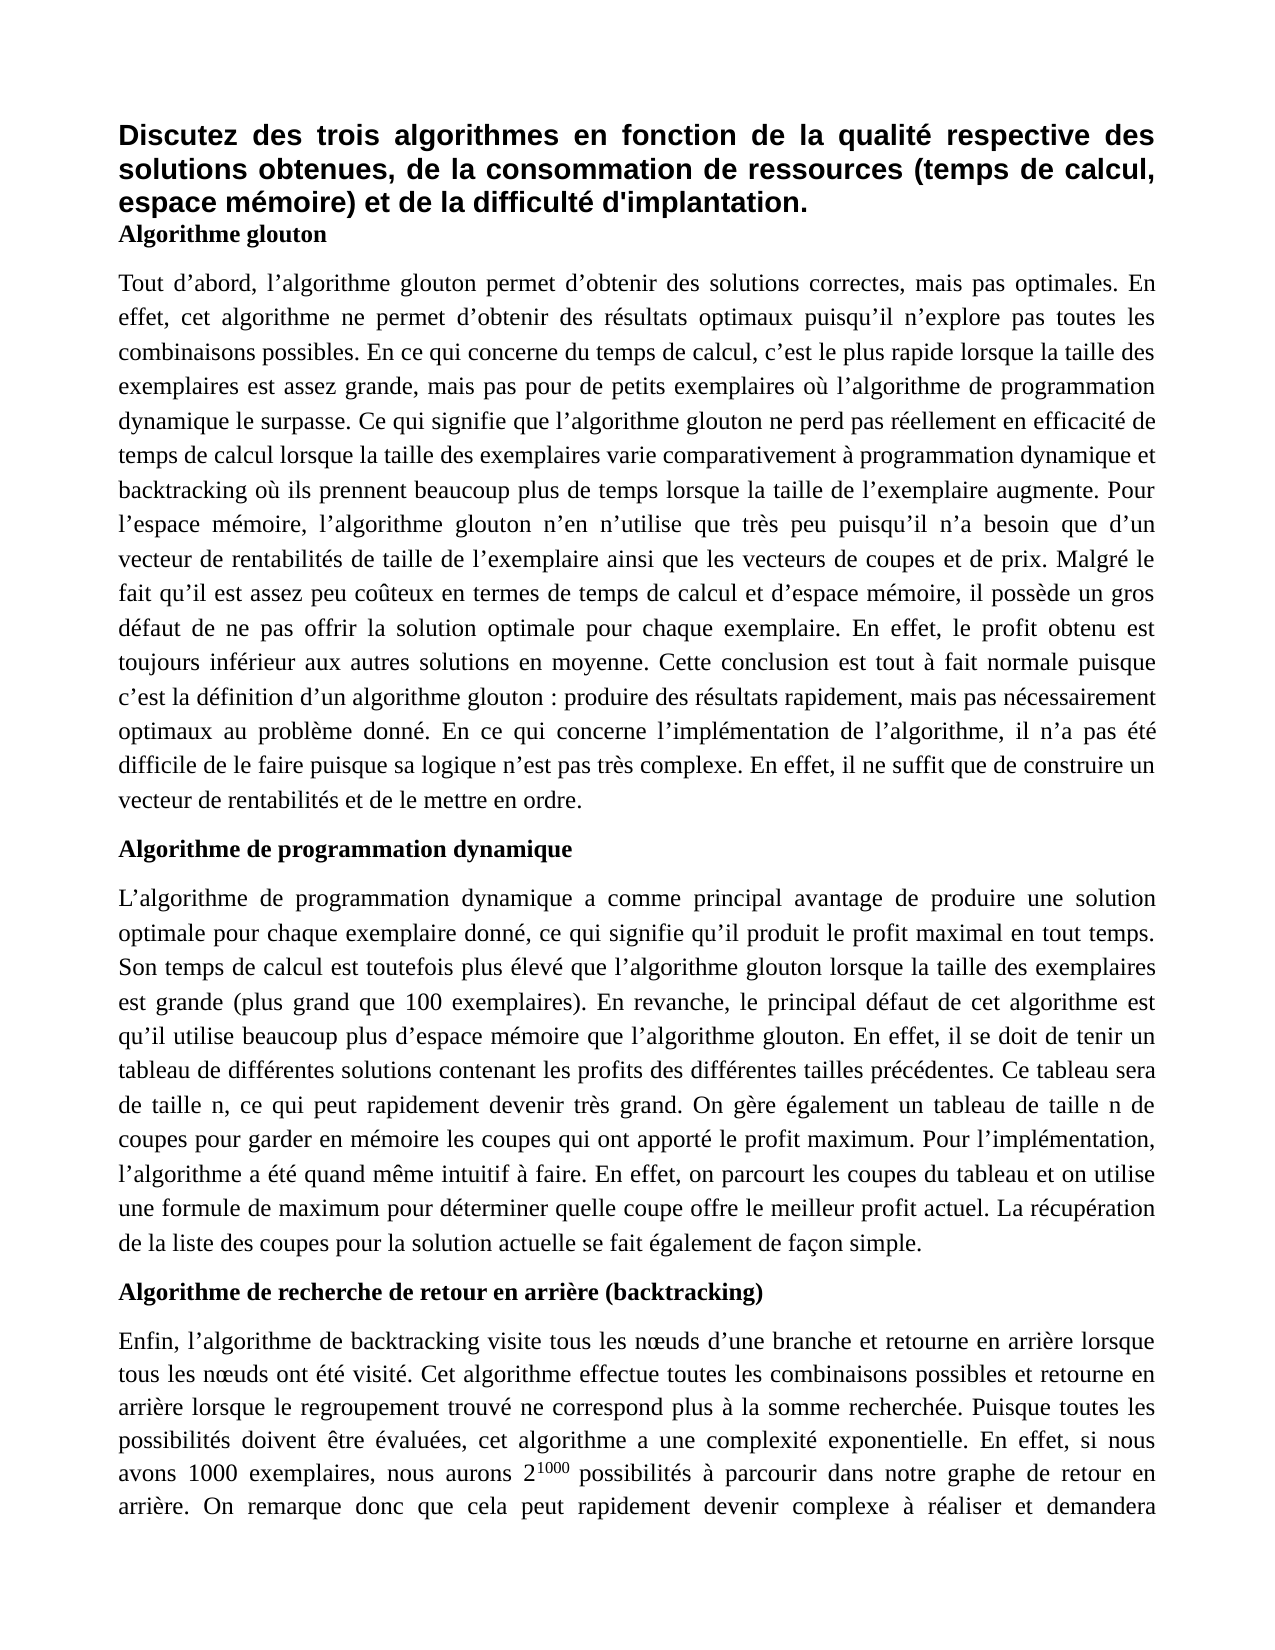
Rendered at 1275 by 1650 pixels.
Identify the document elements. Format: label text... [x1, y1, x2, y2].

subtitle Discutez des trois algorithmes en fonction de la qualité respective des solutions obtenues, de la consommation de ressources (temps de calcul, espace mémoire) et de la difficulté d'implantation. [118, 118, 1157, 219]
text Algorithme de programmation dynamique [118, 834, 1157, 863]
text Tout d’abord, l’algorithme glouton permet d’obtenir des solutions correctes, mais pas optimales. En effet, cet algorithme ne permet d’obtenir des résultats optimaux puisqu’il n’explore pas toutes les combinaisons possibles. En ce qui concerne du temps de calcul, c’est le plus rapide lorsque la taille des exemplaires est assez grande, mais pas pour de petits exemplaires où l’algorithme de programmation dynamique le surpasse. Ce qui signifie que l’algorithme glouton ne perd pas réellement en efficacité de temps de calcul lorsque la taille des exemplaires varie comparativement à programmation dynamique et backtracking où ils prennent beaucoup plus de temps lorsque la taille de l’exemplaire augmente. Pour l’espace mémoire, l’algorithme glouton n’en n’utilise que très peu puisqu’il n’a besoin que d’un vecteur de rentabilités de taille de l’exemplaire ainsi que les vecteurs de coupes et de prix. Malgré le fait qu’il est assez peu coûteux en termes de temps de calcul et d’espace mémoire, il possède un gros défaut de ne pas offrir la solution optimale pour chaque exemplaire. En effet, le profit obtenu est toujours inférieur aux autres solutions en moyenne. Cette conclusion est tout à fait normale puisque c’est la définition d’un algorithme glouton : produire des résultats rapidement, mais pas nécessairement optimaux au problème donné. En ce qui concerne l’implémentation de l’algorithme, il n’a pas été difficile de le faire puisque sa logique n’est pas très complexe. En effet, il ne suffit que de construire un vecteur de rentabilités et de le mettre en ordre. [118, 268, 1157, 814]
text Enfin, l’algorithme de backtracking visite tous les nœuds d’une branche et retourne en arrière lorsque tous les nœuds ont été visité. Cet algorithme effectue toutes les combinaisons possibles et retourne en arrière lorsque le regroupement trouvé ne correspond plus à la somme recherchée. Puisque toutes les possibilités doivent être évaluées, cet algorithme a une complexité exponentielle. En effet, si nous avons 1000 exemplaires, nous aurons 21000 possibilités à parcourir dans notre graphe de retour en arrière. On remarque donc que cela peut rapidement devenir complexe à réaliser et demandera [118, 1326, 1157, 1520]
text Algorithme de recherche de retour en arrière (backtracking) [118, 1277, 1157, 1306]
text L’algorithme de programmation dynamique a comme principal avantage de produire une solution optimale pour chaque exemplaire donné, ce qui signifie qu’il produit le profit maximal en tout temps. Son temps de calcul est toutefois plus élevé que l’algorithme glouton lorsque la taille des exemplaires est grande (plus grand que 100 exemplaires). En revanche, le principal défaut de cet algorithme est qu’il utilise beaucoup plus d’espace mémoire que l’algorithme glouton. En effet, il se doit de tenir un tableau de différentes solutions contenant les profits des différentes tailles précédentes. Ce tableau sera de taille n, ce qui peut rapidement devenir très grand. On gère également un tableau de taille n de coupes pour garder en mémoire les coupes qui ont apporté le profit maximum. Pour l’implémentation, l’algorithme a été quand même intuitif à faire. En effet, on parcourt les coupes du tableau et on utilise une formule de maximum pour déterminer quelle coupe offre le meilleur profit actuel. La récupération de la liste des coupes pour la solution actuelle se fait également de façon simple. [118, 883, 1157, 1257]
text Algorithme glouton [118, 219, 1157, 247]
